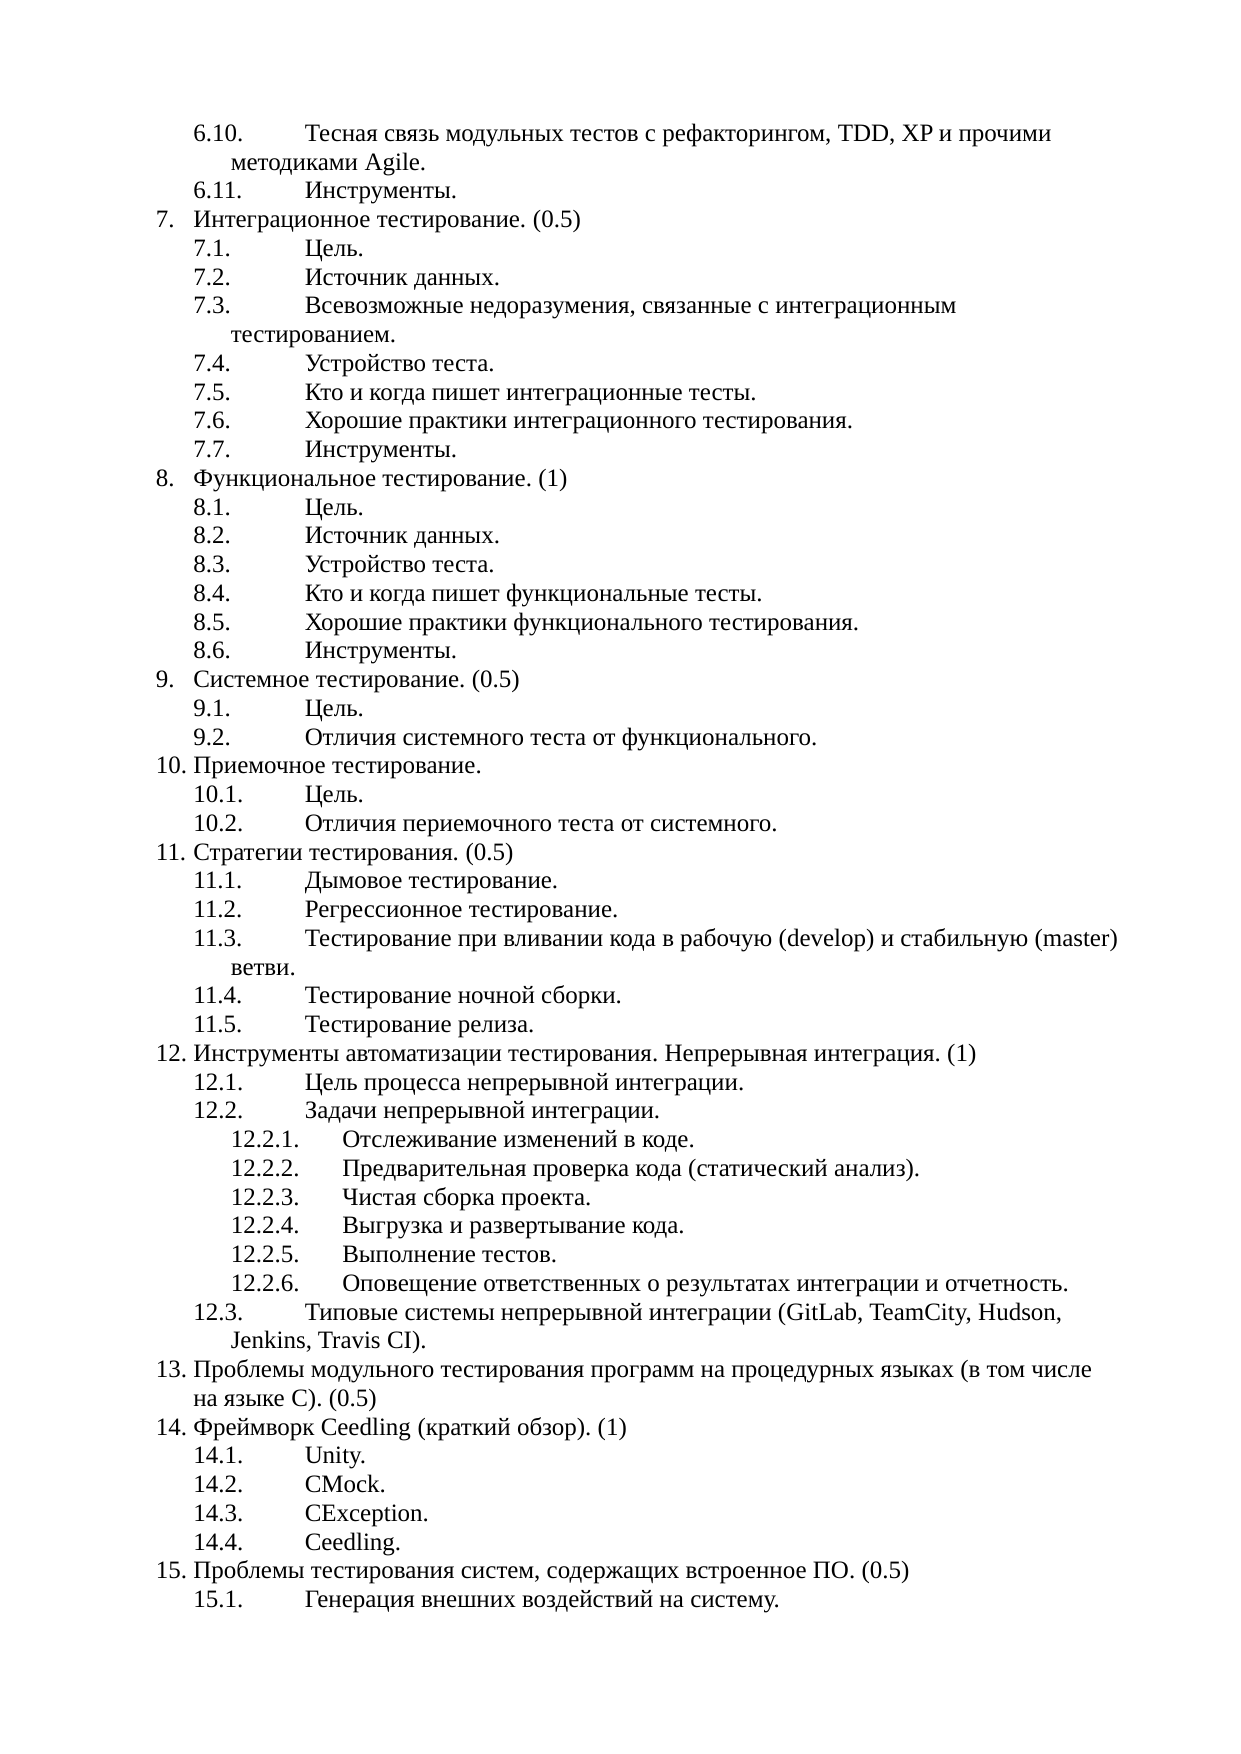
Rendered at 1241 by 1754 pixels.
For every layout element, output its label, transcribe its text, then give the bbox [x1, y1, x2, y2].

list Тестирование релиза. [193, 1009, 1122, 1038]
list Предварительная проверка кода (статический анализ). [231, 1153, 1122, 1182]
list Тестирование при вливании кода в рабочую (develop) и стабильную (master) ветви. [193, 923, 1122, 981]
list Unity. [193, 1441, 1122, 1469]
list Цель. [193, 233, 1122, 262]
list Ceedling. [193, 1527, 1122, 1556]
list Кто и когда пишет интеграционные тесты. [193, 377, 1122, 406]
list Тесная связь модульных тестов с рефакторингом, TDD, XP и прочими методиками Agile. [193, 118, 1122, 176]
list Цель. [193, 693, 1122, 722]
list Хорошие практики функционального тестирования. [193, 607, 1122, 636]
list Регрессионное тестирование. [193, 894, 1122, 923]
list Цель. [193, 492, 1122, 521]
list Источник данных. [193, 262, 1122, 291]
list Системное тестирование. (0.5) [156, 664, 1122, 693]
list Дымовое тестирование. [193, 866, 1122, 894]
list CMock. [193, 1469, 1122, 1498]
list Всевозможные недоразумения, связанные с интеграционным тестированием. [193, 291, 1122, 348]
list Источник данных. [193, 521, 1122, 549]
list Оповещение ответственных о результатах интеграции и отчетность. [231, 1268, 1122, 1297]
list Инструменты автоматизации тестирования. Непрерывная интеграция. (1) [156, 1038, 1122, 1067]
list Типовые системы непрерывной интеграции (GitLab, TeamCity, Hudson, Jenkins, Travis CI). [193, 1297, 1122, 1354]
list Устройство теста. [193, 549, 1122, 578]
list Проблемы тестирования систем, содержащих встроенное ПО. (0.5) [156, 1556, 1122, 1584]
list Выполнение тестов. [231, 1239, 1122, 1268]
list Отличия периемочного теста от системного. [193, 808, 1122, 837]
list Цель процесса непрерывной интеграции. [193, 1067, 1122, 1096]
list Приемочное тестирование. [156, 751, 1122, 779]
list Отличия системного теста от функционального. [193, 722, 1122, 751]
list Фреймворк Ceedling (краткий обзор). (1) [156, 1412, 1122, 1441]
list Инструменты. [193, 176, 1122, 204]
list Кто и когда пишет функциональные тесты. [193, 578, 1122, 607]
list Инструменты. [193, 636, 1122, 664]
list Инструменты. [193, 434, 1122, 463]
list Устройство теста. [193, 348, 1122, 377]
list Проблемы модульного тестирования программ на процедурных языках (в том числе на языке C). (0.5) [156, 1354, 1122, 1412]
list Хорошие практики интеграционного тестирования. [193, 406, 1122, 434]
list CException. [193, 1498, 1122, 1527]
list Стратегии тестирования. (0.5) [156, 837, 1122, 866]
list Тестирование ночной сборки. [193, 981, 1122, 1009]
list Чистая сборка проекта. [231, 1182, 1122, 1211]
list Генерация внешних воздействий на систему. [193, 1584, 1122, 1613]
list Задачи непрерывной интеграции. [193, 1096, 1122, 1124]
list Интеграционное тестирование. (0.5) [156, 204, 1122, 233]
list Отслеживание изменений в коде. [231, 1124, 1122, 1153]
list Цель. [193, 779, 1122, 808]
list Функциональное тестирование. (1) [156, 463, 1122, 492]
list Выгрузка и развертывание кода. [231, 1211, 1122, 1239]
